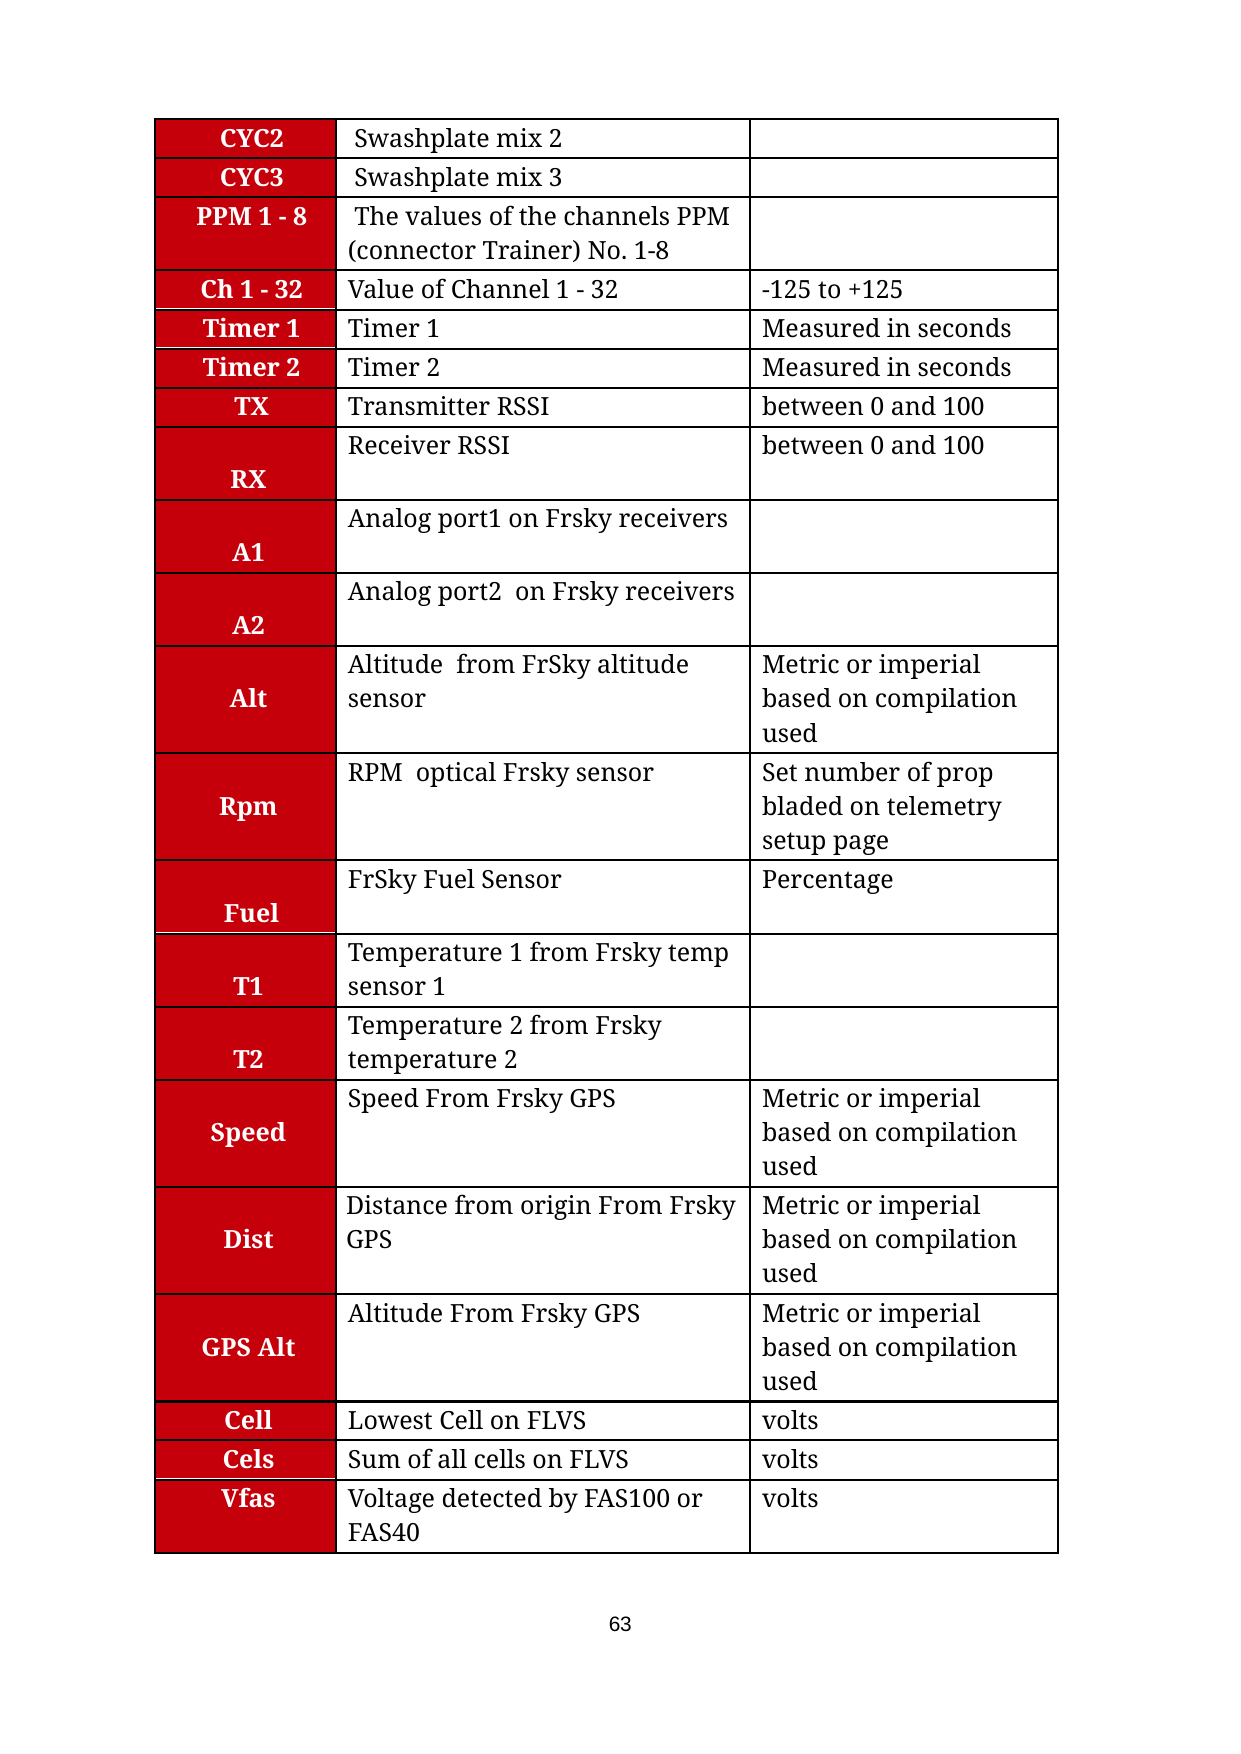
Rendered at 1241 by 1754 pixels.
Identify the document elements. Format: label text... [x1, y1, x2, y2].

table_cell [751, 159, 1057, 196]
table_cell Temperature 1 from Frsky temp sensor 1 [337, 935, 749, 1006]
table_cell Cels [156, 1441, 335, 1478]
table_cell Metric or imperial based on compilation used [751, 1081, 1057, 1186]
table_cell [751, 198, 1057, 269]
table_cell Transmitter RSSI [337, 389, 749, 426]
table_cell Set number of prop bladed on telemetry setup page [751, 754, 1057, 859]
table_cell Speed [156, 1081, 335, 1186]
table_cell Swashplate mix 2 [337, 120, 749, 157]
table_cell Altitude from FrSky altitude sensor [337, 647, 749, 752]
table_cell CYC3 [156, 159, 335, 196]
table_cell Value of Channel 1 - 32 [337, 271, 749, 308]
table_cell [751, 574, 1057, 645]
table_cell Timer 2 [337, 350, 749, 387]
table_cell Voltage detected by FAS100 or FAS40 [337, 1481, 749, 1552]
table_cell Vfas [156, 1481, 335, 1552]
table_cell T1 [156, 935, 335, 1006]
table_cell Distance from origin From Frsky GPS [337, 1188, 749, 1293]
table_cell volts [751, 1403, 1057, 1439]
table_cell Timer 2 [156, 350, 335, 387]
table_cell CYC2 [156, 120, 335, 157]
table_cell between 0 and 100 [751, 389, 1057, 426]
table_cell Timer 1 [337, 311, 749, 347]
table_cell -125 to +125 [751, 271, 1057, 308]
table_cell TX [156, 389, 335, 426]
table_cell Metric or imperial based on compilation used [751, 647, 1057, 752]
table_cell Fuel [156, 861, 335, 932]
table_cell Percentage [751, 861, 1057, 932]
table_cell Alt [156, 647, 335, 752]
table_cell The values ​​of the channels PPM (connector Trainer) No. 1-8 [337, 198, 749, 269]
table_cell GPS Alt [156, 1295, 335, 1400]
table_cell Measured in seconds [751, 311, 1057, 347]
table_cell volts [751, 1481, 1057, 1552]
table_cell [751, 935, 1057, 1006]
table_cell A2 [156, 574, 335, 645]
table_cell Sum of all cells on FLVS [337, 1441, 749, 1478]
table_cell Lowest Cell on FLVS [337, 1403, 749, 1439]
table_cell Altitude From Frsky GPS [337, 1295, 749, 1400]
table_cell PPM 1 - 8 [156, 198, 335, 269]
table_cell Timer 1 [156, 311, 335, 347]
table_cell Speed From Frsky GPS [337, 1081, 749, 1186]
table_cell [751, 501, 1057, 572]
table_cell Analog port1 on Frsky receivers [337, 501, 749, 572]
table_cell [751, 1008, 1057, 1079]
table_cell FrSky Fuel Sensor [337, 861, 749, 932]
table_cell Analog port2 on Frsky receivers [337, 574, 749, 645]
table_cell Temperature 2 from Frsky temperature 2 [337, 1008, 749, 1079]
table_cell T2 [156, 1008, 335, 1079]
table_cell Swashplate mix 3 [337, 159, 749, 196]
table_cell between 0 and 100 [751, 428, 1057, 499]
table_cell Receiver RSSI [337, 428, 749, 499]
table_cell RPM optical Frsky sensor [337, 754, 749, 859]
table_cell [751, 120, 1057, 157]
table_cell Dist [156, 1188, 335, 1293]
table_cell volts [751, 1441, 1057, 1478]
table_cell A1 [156, 501, 335, 572]
table_cell Cell [156, 1403, 335, 1439]
table_cell Ch 1 - 32 [156, 271, 335, 308]
table_cell Metric or imperial based on compilation used [751, 1295, 1057, 1400]
table_cell Metric or imperial based on compilation used [751, 1188, 1057, 1293]
table_cell Measured in seconds [751, 350, 1057, 387]
table_cell RX [156, 428, 335, 499]
table_cell Rpm [156, 754, 335, 859]
